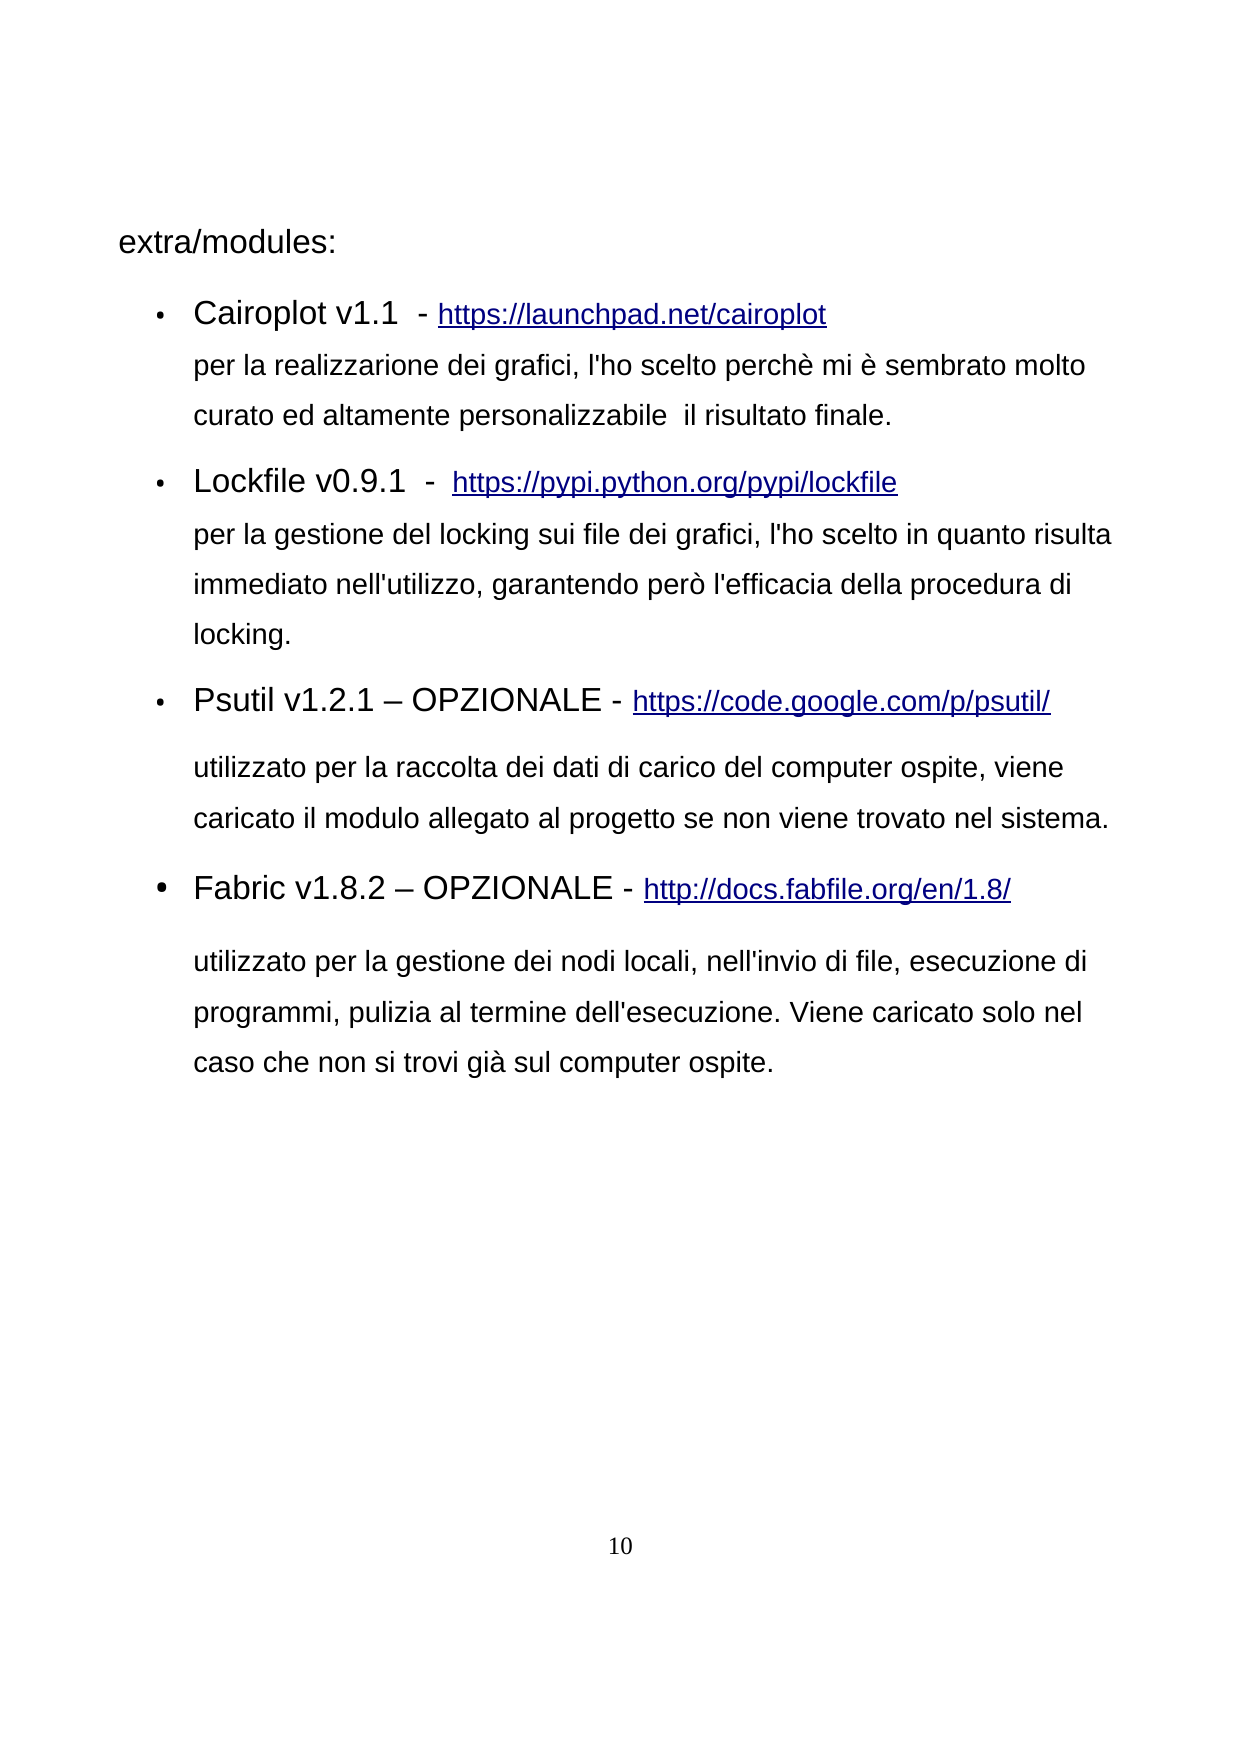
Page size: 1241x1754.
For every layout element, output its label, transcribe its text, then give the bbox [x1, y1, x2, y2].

list Psutil v1.2.1 – OPZIONALE - https://code.google.com/p/psutil/ [156, 680, 1122, 719]
list Lockfile v0.9.1 - https://pypi.python.org/pypi/lockfile per la gestione del locking sui file dei grafici, l'ho scelto in quanto risulta immediato nell'utilizzo, garantendo però l'efficacia della procedura di locking. [156, 461, 1122, 651]
list Fabric v1.8.2 – OPZIONALE - http://docs.fabfile.org/en/1.8/ [156, 864, 1122, 909]
text extra/modules: [118, 223, 1122, 261]
list utilizzato per la raccolta dei dati di carico del computer ospite, viene caricato il modulo allegato al progetto se non viene trovato nel sistema. [156, 751, 1122, 834]
list Cairoplot v1.1 - https://launchpad.net/cairoplot per la realizzarione dei grafici, l'ho scelto perchè mi è sembrato molto curato ed altamente personalizzabile il risultato finale. [156, 293, 1122, 432]
list utilizzato per la gestione dei nodi locali, nell'invio di file, esecuzione di programmi, pulizia al termine dell'esecuzione. Viene caricato solo nel caso che non si trovi già sul computer ospite. [156, 944, 1122, 1078]
